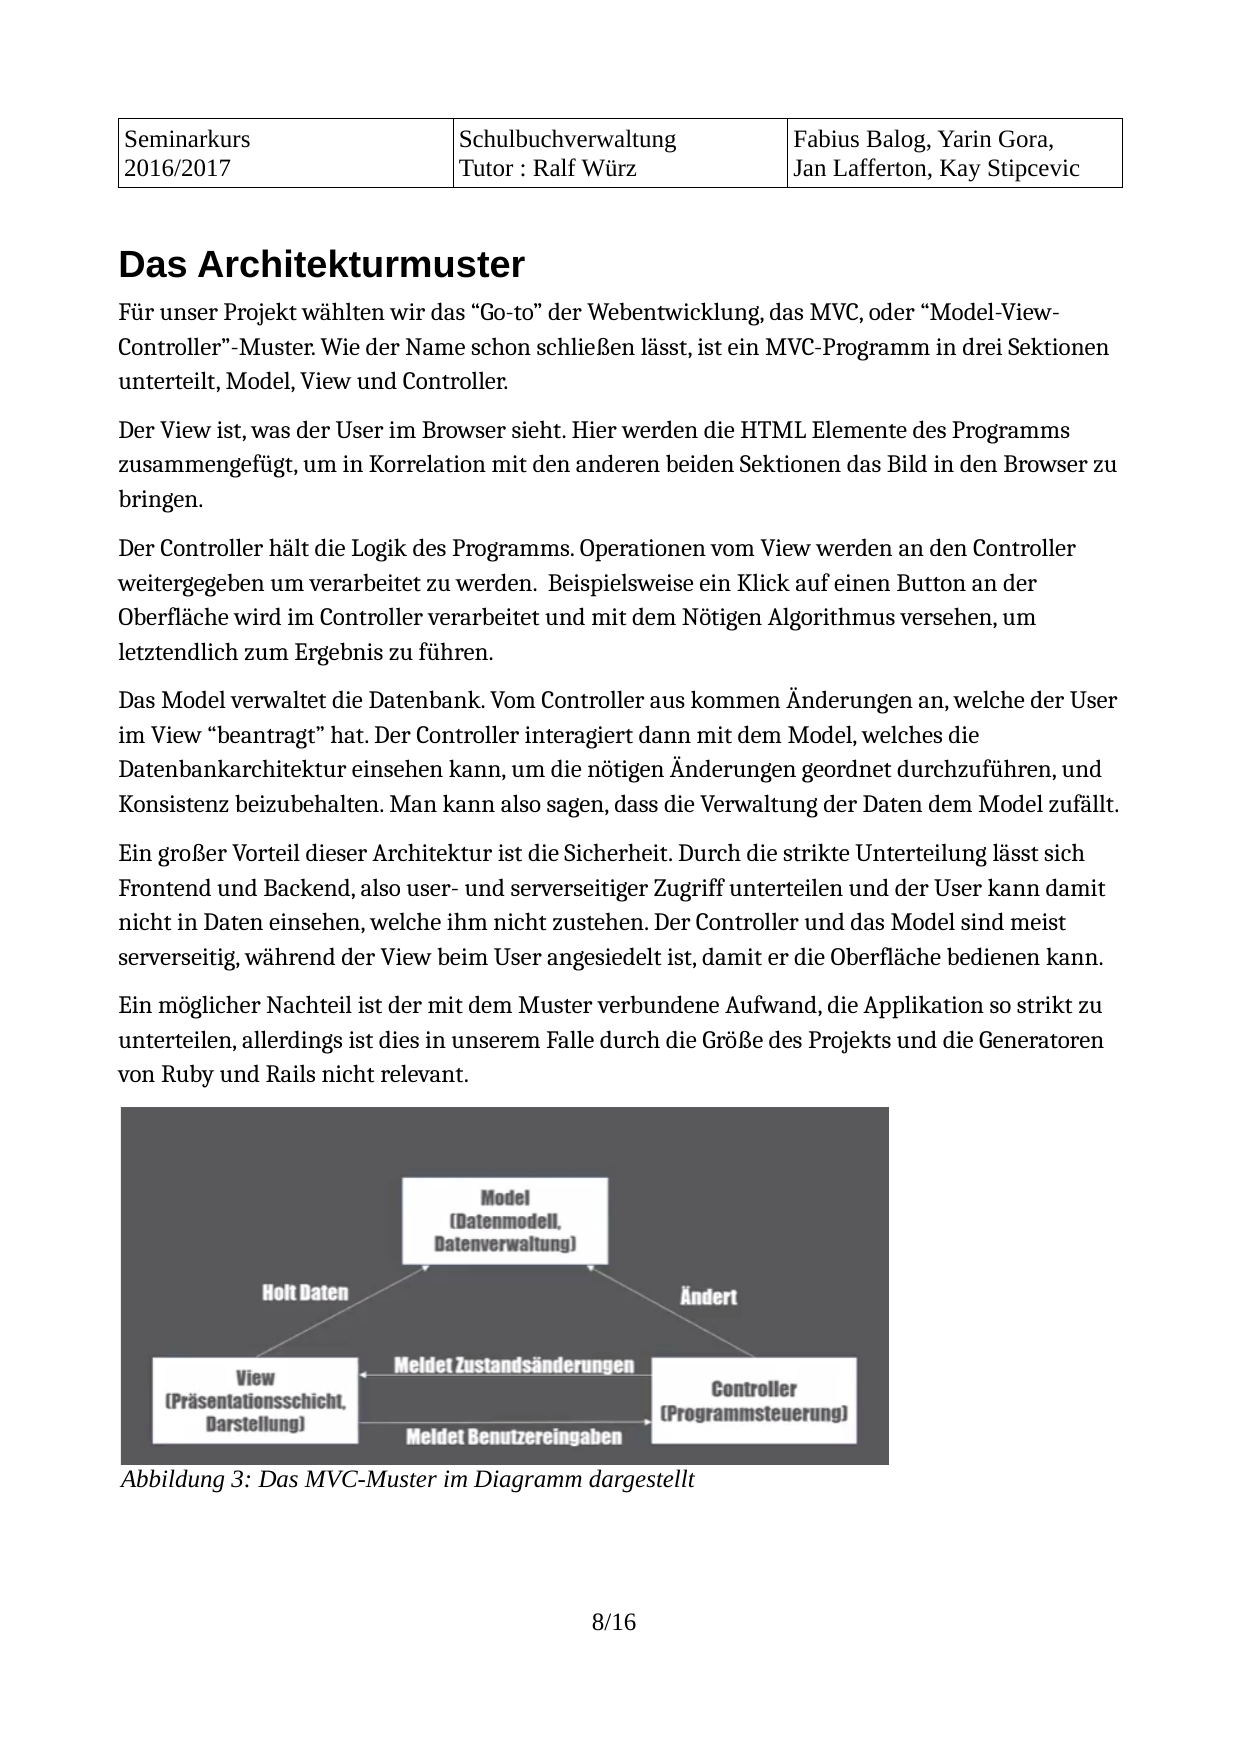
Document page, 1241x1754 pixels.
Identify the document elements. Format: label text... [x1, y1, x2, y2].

text Ein möglicher Nachteil ist der mit dem Muster verbundene Aufwand, die Applikation so strikt zu unterteilen, allerdings ist dies in unserem Falle durch die Größe des Projekts und die Generatoren von Ruby und Rails nicht relevant. [118, 991, 1122, 1089]
text Der Controller hält die Logik des Programms. Operationen vom View werden an den Controller weitergegeben um verarbeitet zu werden. Beispielsweise ein Klick auf einen Button an der Oberfläche wird im Controller verarbeitet und mit dem Nötigen Algorithmus versehen, um letztendlich zum Ergebnis zu führen. [118, 534, 1122, 666]
picture [120, 1107, 889, 1465]
text Das Model verwaltet die Datenbank. Vom Controller aus kommen Änderungen an, welche der User im View “beantragt” hat. Der Controller interagiert dann mit dem Model, welches die Datenbankarchitektur einsehen kann, um die nötigen Änderungen geordnet durchzuführen, und Konsistenz beizubehalten. Man kann also sagen, dass die Verwaltung der Daten dem Model zufällt. [118, 686, 1122, 819]
subtitle Das Architekturmuster [118, 242, 1122, 285]
text Ein großer Vorteil dieser Architektur ist die Sicherheit. Durch die strikte Unterteilung lässt sich Frontend und Backend, also user- und serverseitiger Zugriff unterteilen und der User kann damit nicht in Daten einsehen, welche ihm nicht zustehen. Der Controller und das Model sind meist serverseitig, während der View beim User angesiedelt ist, damit er die Oberfläche bedienen kann. [118, 839, 1122, 971]
text Abbildung 3: Das MVC-Muster im Diagramm dargestellt [121, 1465, 889, 1493]
text Für unser Projekt wählten wir das “Go-to” der Webentwicklung, das MVC, oder “Model-View-Controller”-Muster. Wie der Name schon schließen lässt, ist ein MVC-Programm in drei Sektionen unterteilt, Model, View und Controller. [118, 298, 1122, 396]
text [121, 1095, 889, 1107]
text Der View ist, was der User im Browser sieht. Hier werden die HTML Elemente des Programms zusammengefügt, um in Korrelation mit den anderen beiden Sektionen das Bild in den Browser zu bringen. [118, 416, 1122, 514]
